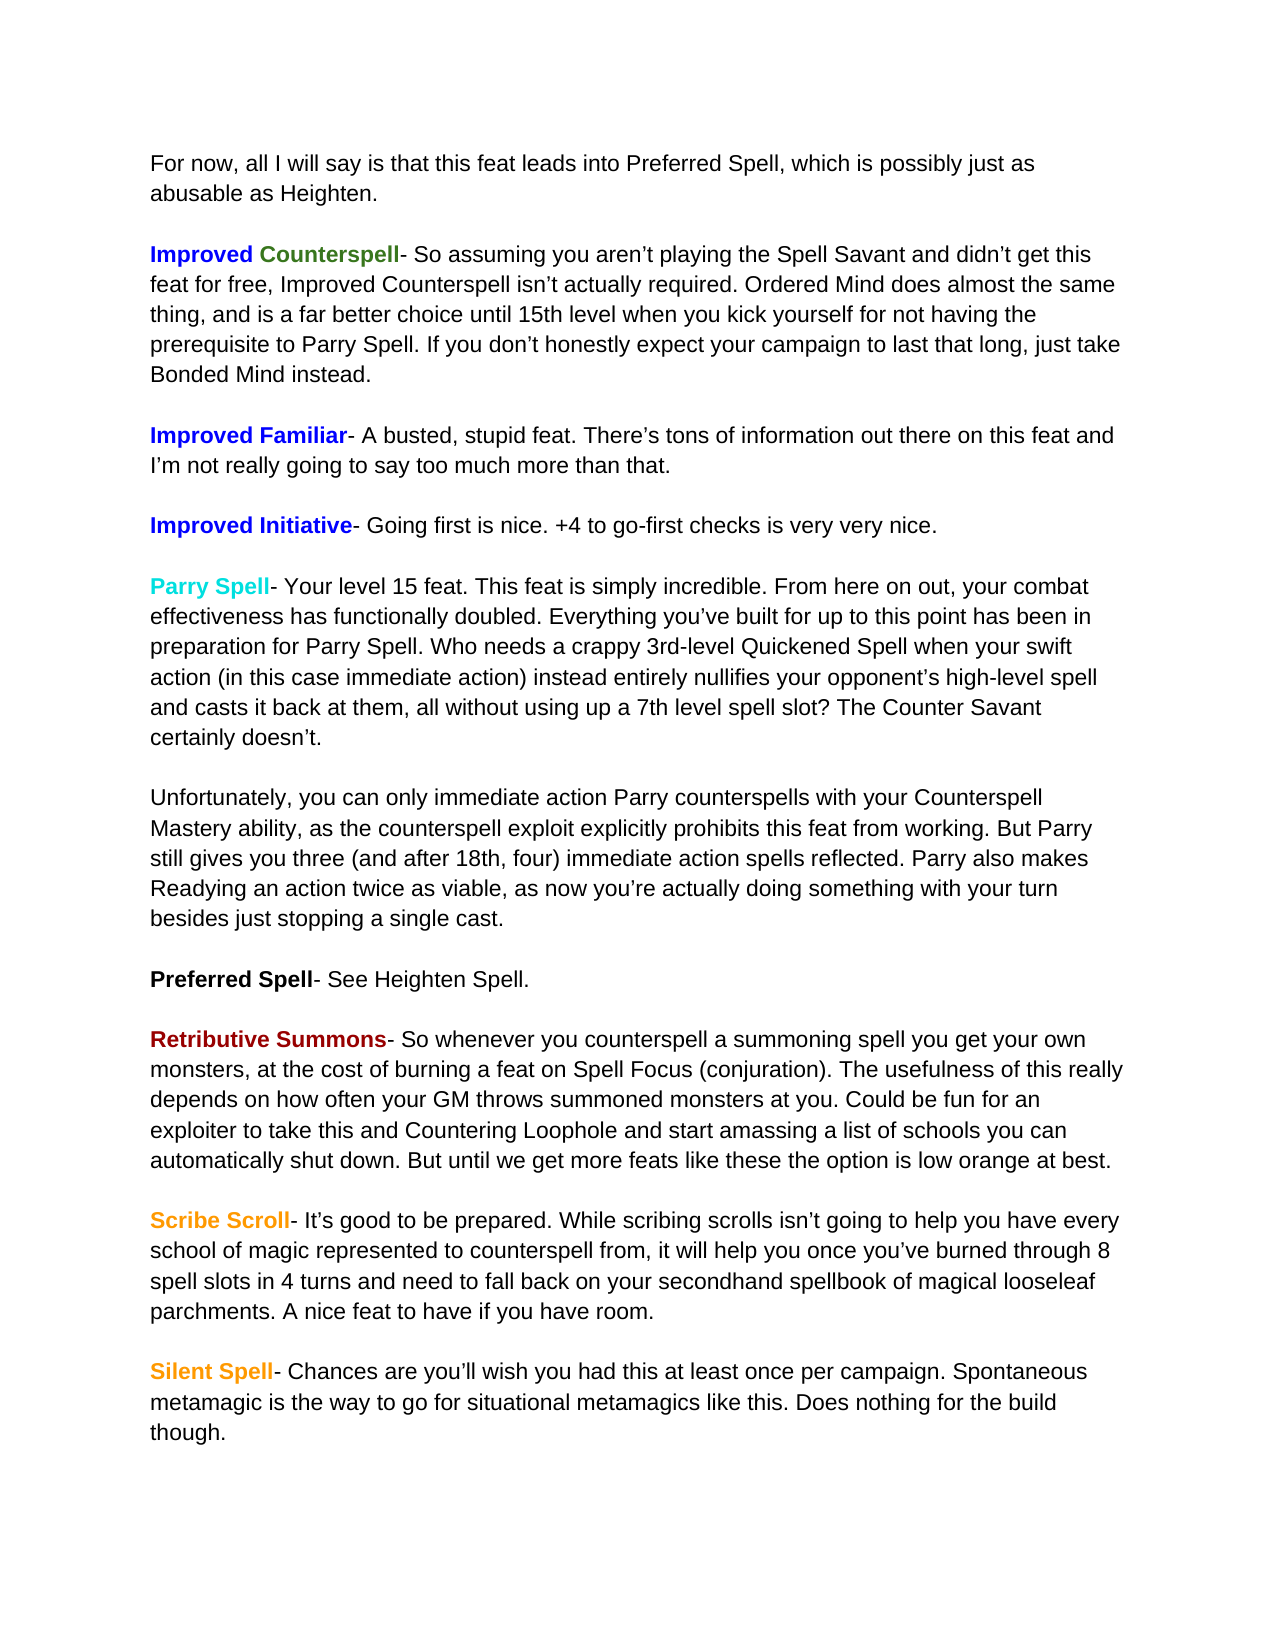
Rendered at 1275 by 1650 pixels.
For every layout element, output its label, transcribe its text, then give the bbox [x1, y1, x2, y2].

text Improved Counterspell- So assuming you aren’t playing the Spell Savant and didn’t get this feat for free, Improved Counterspell isn’t actually required. Ordered Mind does almost the same thing, and is a far better choice until 15th level when you kick yourself for not having the prerequisite to Parry Spell. If you don’t honestly expect your campaign to last that long, just take Bonded Mind instead. [150, 241, 1125, 388]
text Parry Spell- Your level 15 feat. This feat is simply incredible. From here on out, your combat effectiveness has functionally doubled. Everything you’ve built for up to this point has been in preparation for Parry Spell. Who needs a crappy 3rd-level Quickened Spell when your swift action (in this case immediate action) instead entirely nullifies your opponent’s high-level spell and casts it back at them, all without using up a 7th level spell slot? The Counter Savant certainly doesn’t. [150, 573, 1125, 750]
text Silent Spell- Chances are you’ll wish you had this at least once per campaign. Spontaneous metamagic is the way to go for situational metamagics like this. Does nothing for the build though. [150, 1358, 1125, 1445]
text Unfortunately, you can only immediate action Parry counterspells with your Counterspell Mastery ability, as the counterspell exploit explicitly prohibits this feat from working. But Parry still gives you three (and after 18th, four) immediate action spells reflected. Parry also makes Readying an action twice as viable, as now you’re actually doing something with your turn besides just stopping a single cast. [150, 784, 1125, 932]
text Improved Initiative- Going first is nice. +4 to go-first checks is very very nice. [150, 512, 1125, 539]
text Scribe Scroll- It’s good to be prepared. While scribing scrolls isn’t going to help you have every school of magic represented to counterspell from, it will help you once you’ve burned through 8 spell slots in 4 turns and need to fall back on your secondhand spellbook of magical looseleaf parchments. A nice feat to have if you have room. [150, 1207, 1125, 1324]
text For now, all I will say is that this feat leads into Preferred Spell, which is possibly just as abusable as Heighten. [150, 150, 1125, 207]
text Preferred Spell- See Heighten Spell. [150, 966, 1125, 992]
text Retributive Summons- So whenever you counterspell a summoning spell you get your own monsters, at the cost of burning a feat on Spell Focus (conjuration). The usefulness of this really depends on how often your GM throws summoned monsters at you. Could be fun for an exploiter to take this and Countering Loophole and start amassing a list of schools you can automatically shut down. But until we get more feats like these the option is low orange at best. [150, 1026, 1125, 1203]
text Improved Familiar- A busted, stupid feat. There’s tons of information out there on this feat and I’m not really going to say too much more than that. [150, 422, 1125, 478]
